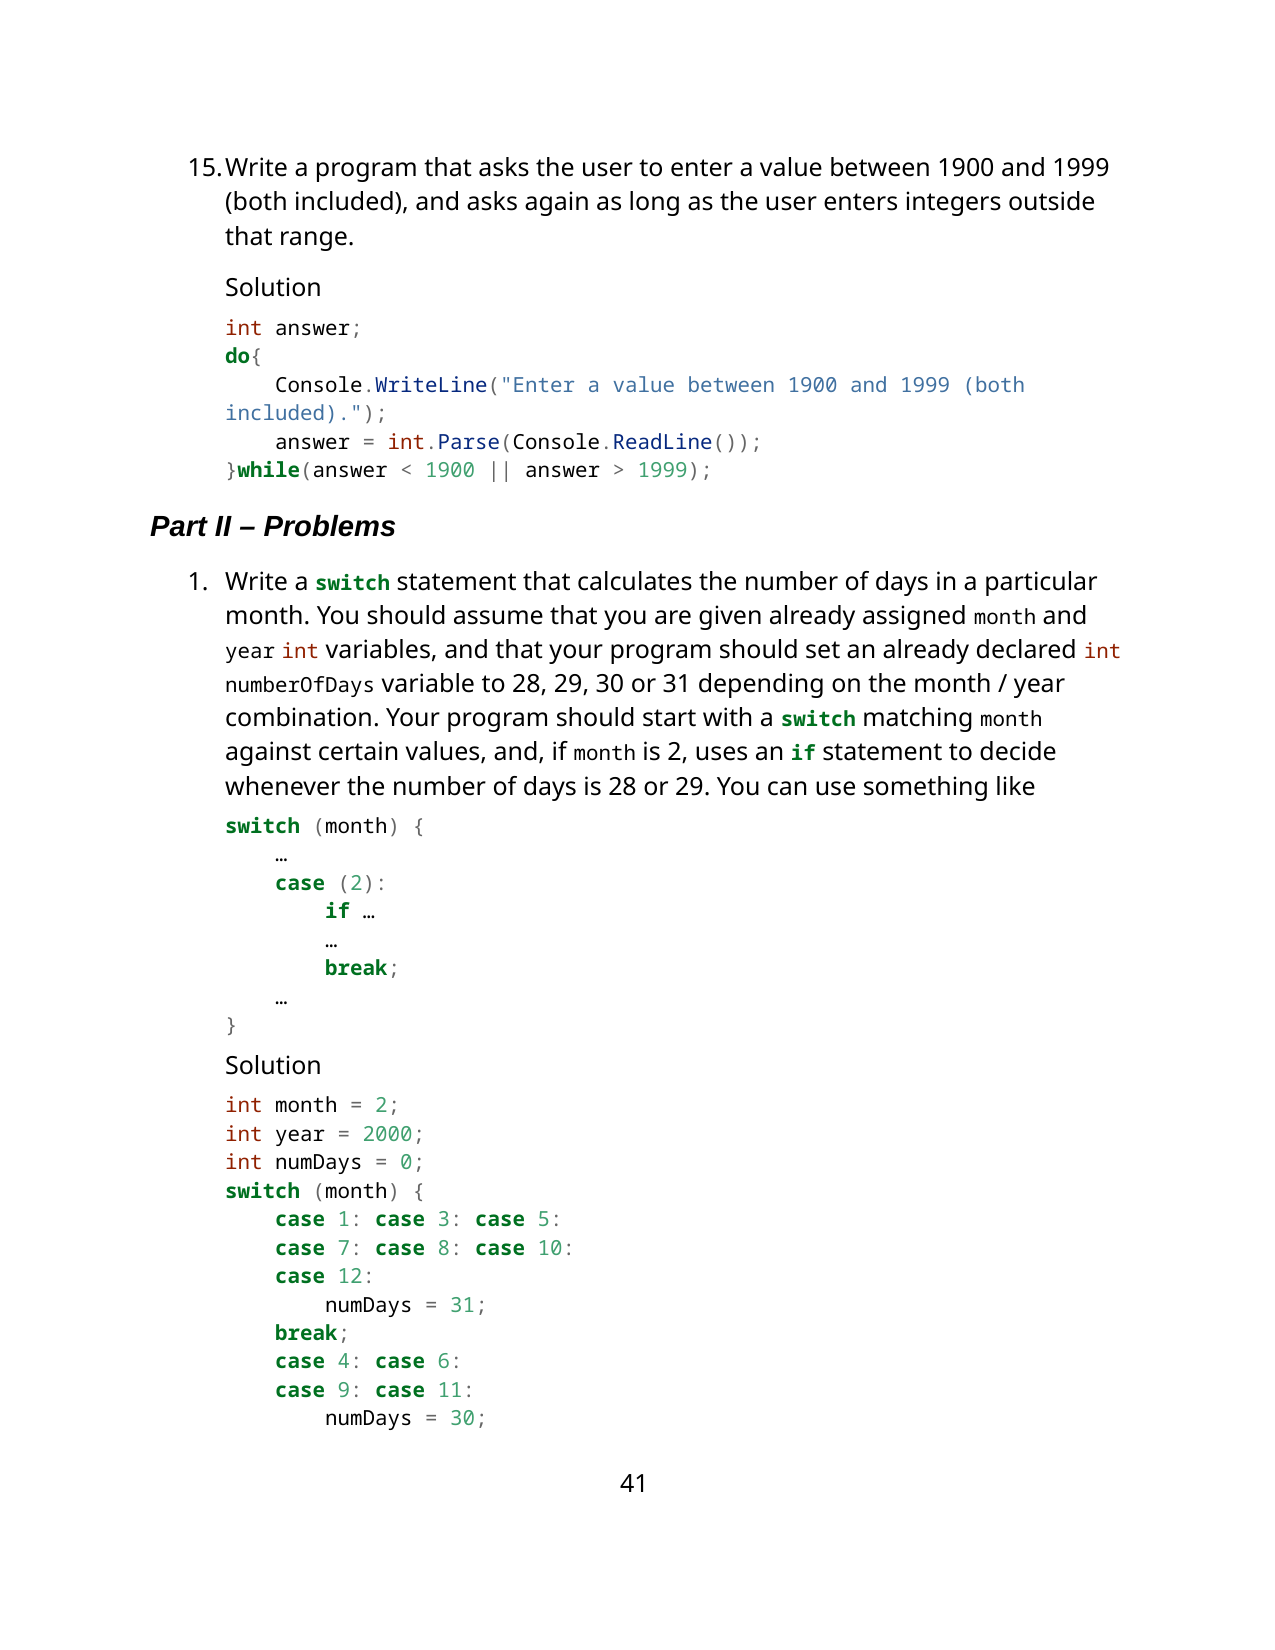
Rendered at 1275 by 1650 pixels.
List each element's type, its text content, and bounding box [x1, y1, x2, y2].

list Console.WriteLine("Enter a value between 1900 and 1999 (both included)."); [187, 370, 1125, 427]
list do{ [187, 342, 1125, 370]
list switch (month) { [187, 1176, 1125, 1204]
list }while(answer < 1900 || answer > 1999); [187, 455, 1125, 484]
list switch (month) { [187, 811, 1125, 839]
list … [187, 839, 1125, 868]
list … [187, 925, 1125, 953]
subtitle Part II – Problems [150, 509, 1125, 542]
list … [187, 982, 1125, 1010]
list if … [187, 896, 1125, 925]
list case (2): [187, 868, 1125, 896]
list case 9: case 11: [187, 1375, 1125, 1403]
list case 12: [187, 1261, 1125, 1290]
list numDays = 30; [187, 1403, 1125, 1432]
list int year = 2000; [187, 1119, 1125, 1147]
list numDays = 31; [187, 1290, 1125, 1318]
list break; [187, 953, 1125, 982]
list break; [187, 1318, 1125, 1347]
list Write a program that asks the user to enter a value between 1900 and 1999 (both included), and asks again as long as the user enters integers outside that range. [187, 150, 1125, 252]
list } [187, 1010, 1125, 1039]
list Write a switch statement that calculates the number of days in a particular month. You should assume that you are given already assigned month and year int variables, and that your program should set an already declared int numberOfDays variable to 28, 29, 30 or 31 depending on the month / year combination. Your program should start with a switch matching month against certain values, and, if month is 2, uses an if statement to decide whenever the number of days is 28 or 29. You can use something like [187, 564, 1125, 802]
list int answer; [187, 313, 1125, 342]
list int numDays = 0; [187, 1147, 1125, 1176]
list case 7: case 8: case 10: [187, 1233, 1125, 1261]
list int month = 2; [187, 1091, 1125, 1119]
list Solution [187, 270, 1125, 304]
list case 4: case 6: [187, 1347, 1125, 1375]
list Solution [187, 1048, 1125, 1082]
list answer = int.Parse(Console.ReadLine()); [187, 427, 1125, 455]
list case 1: case 3: case 5: [187, 1204, 1125, 1233]
